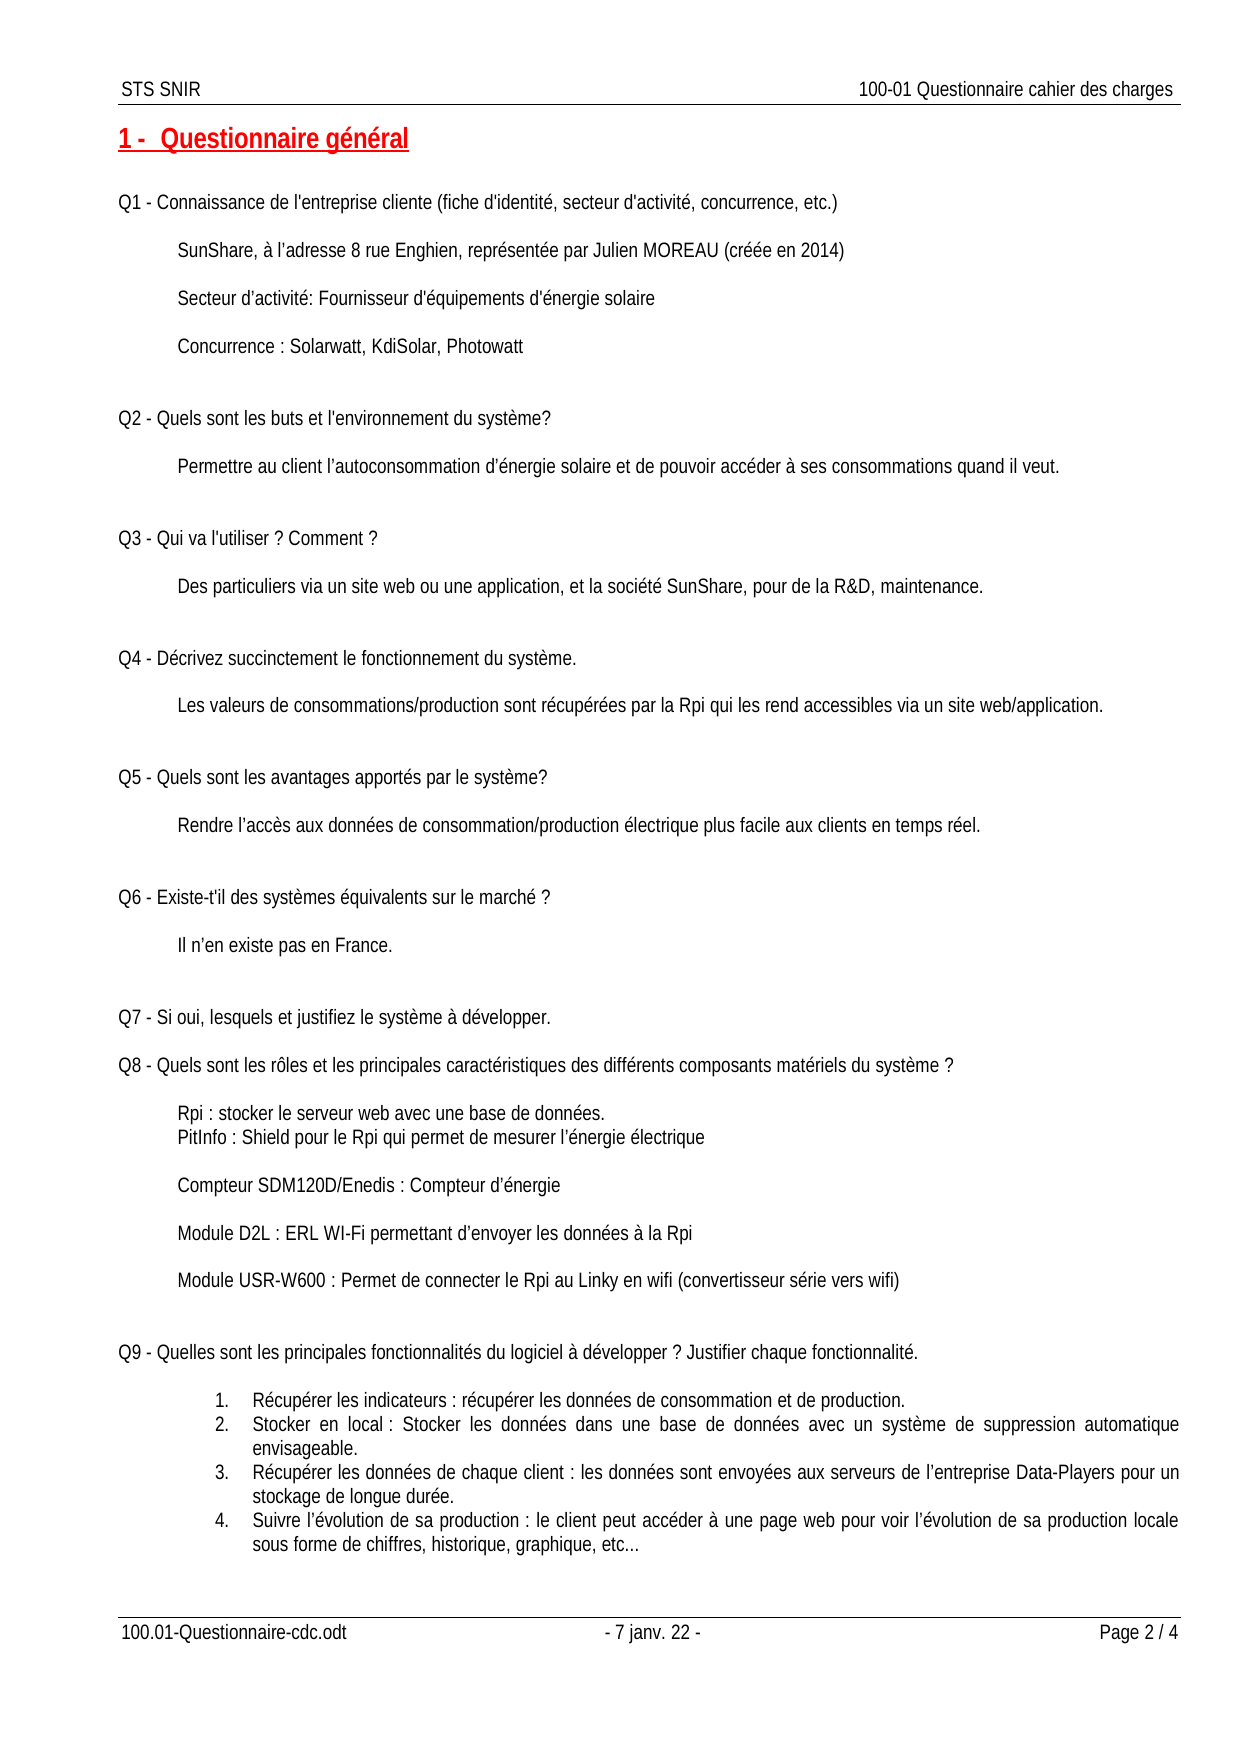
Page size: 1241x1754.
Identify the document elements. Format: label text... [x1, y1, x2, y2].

text Il n’en existe pas en France. [118, 933, 1181, 957]
text Q5 - Quels sont les avantages apportés par le système? [118, 765, 1181, 789]
text Q7 - Si oui, lesquels et justifiez le système à développer. [118, 1005, 1181, 1029]
text Q6 - Existe-t'il des systèmes équivalents sur le marché ? [118, 885, 1181, 909]
text Module USR-W600 : Permet de connecter le Rpi au Linky en wifi (convertisseur série vers wifi) [118, 1268, 1181, 1292]
text Concurrence : Solarwatt, KdiSolar, Photowatt [118, 334, 1181, 358]
text Q8 - Quels sont les rôles et les principales caractéristiques des différents composants matériels du système ? [118, 1053, 1181, 1077]
text Compteur SDM120D/Enedis : Compteur d’énergie [118, 1172, 1181, 1196]
list Stocker en local : Stocker les données dans une base de données avec un système de suppression automatique envisageable. [215, 1412, 1181, 1460]
text Rpi : stocker le serveur web avec une base de données. [118, 1101, 1181, 1124]
text Secteur d’activité: Fournisseur d'équipements d'énergie solaire [118, 286, 1181, 310]
text Q4 - Décrivez succinctement le fonctionnement du système. [118, 645, 1181, 669]
text Des particuliers via un site web ou une application, et la société SunShare, pour de la R&D, maintenance. [118, 573, 1181, 597]
list Suivre l’évolution de sa production : le client peut accéder à une page web pour voir l’évolution de sa production locale sous forme de chiffres, historique, graphique, etc... [215, 1508, 1181, 1556]
subtitle Questionnaire général [118, 121, 1181, 154]
list Récupérer les indicateurs : récupérer les données de consommation et de production. [215, 1388, 1181, 1412]
text Q2 - Quels sont les buts et l'environnement du système? [118, 406, 1181, 430]
text Q1 - Connaissance de l'entreprise cliente (fiche d'identité, secteur d'activité, concurrence, etc.) [118, 190, 1181, 214]
text Les valeurs de consommations/production sont récupérées par la Rpi qui les rend accessibles via un site web/application. [118, 693, 1181, 717]
text Q9 - Quelles sont les principales fonctionnalités du logiciel à développer ? Justifier chaque fonctionnalité. [118, 1340, 1181, 1364]
list Récupérer les données de chaque client : les données sont envoyées aux serveurs de l’entreprise Data-Players pour un stockage de longue durée. [215, 1460, 1181, 1508]
text SunShare, à l’adresse 8 rue Enghien, représentée par Julien MOREAU (créée en 2014) [118, 238, 1181, 262]
text Rendre l’accès aux données de consommation/production électrique plus facile aux clients en temps réel. [118, 813, 1181, 837]
text Module D2L : ERL WI-Fi permettant d’envoyer les données à la Rpi [118, 1220, 1181, 1244]
text PitInfo : Shield pour le Rpi qui permet de mesurer l’énergie électrique [118, 1124, 1181, 1148]
text Permettre au client l’autoconsommation d’énergie solaire et de pouvoir accéder à ses consommations quand il veut. [118, 454, 1181, 478]
text Q3 - Qui va l'utiliser ? Comment ? [118, 526, 1181, 549]
